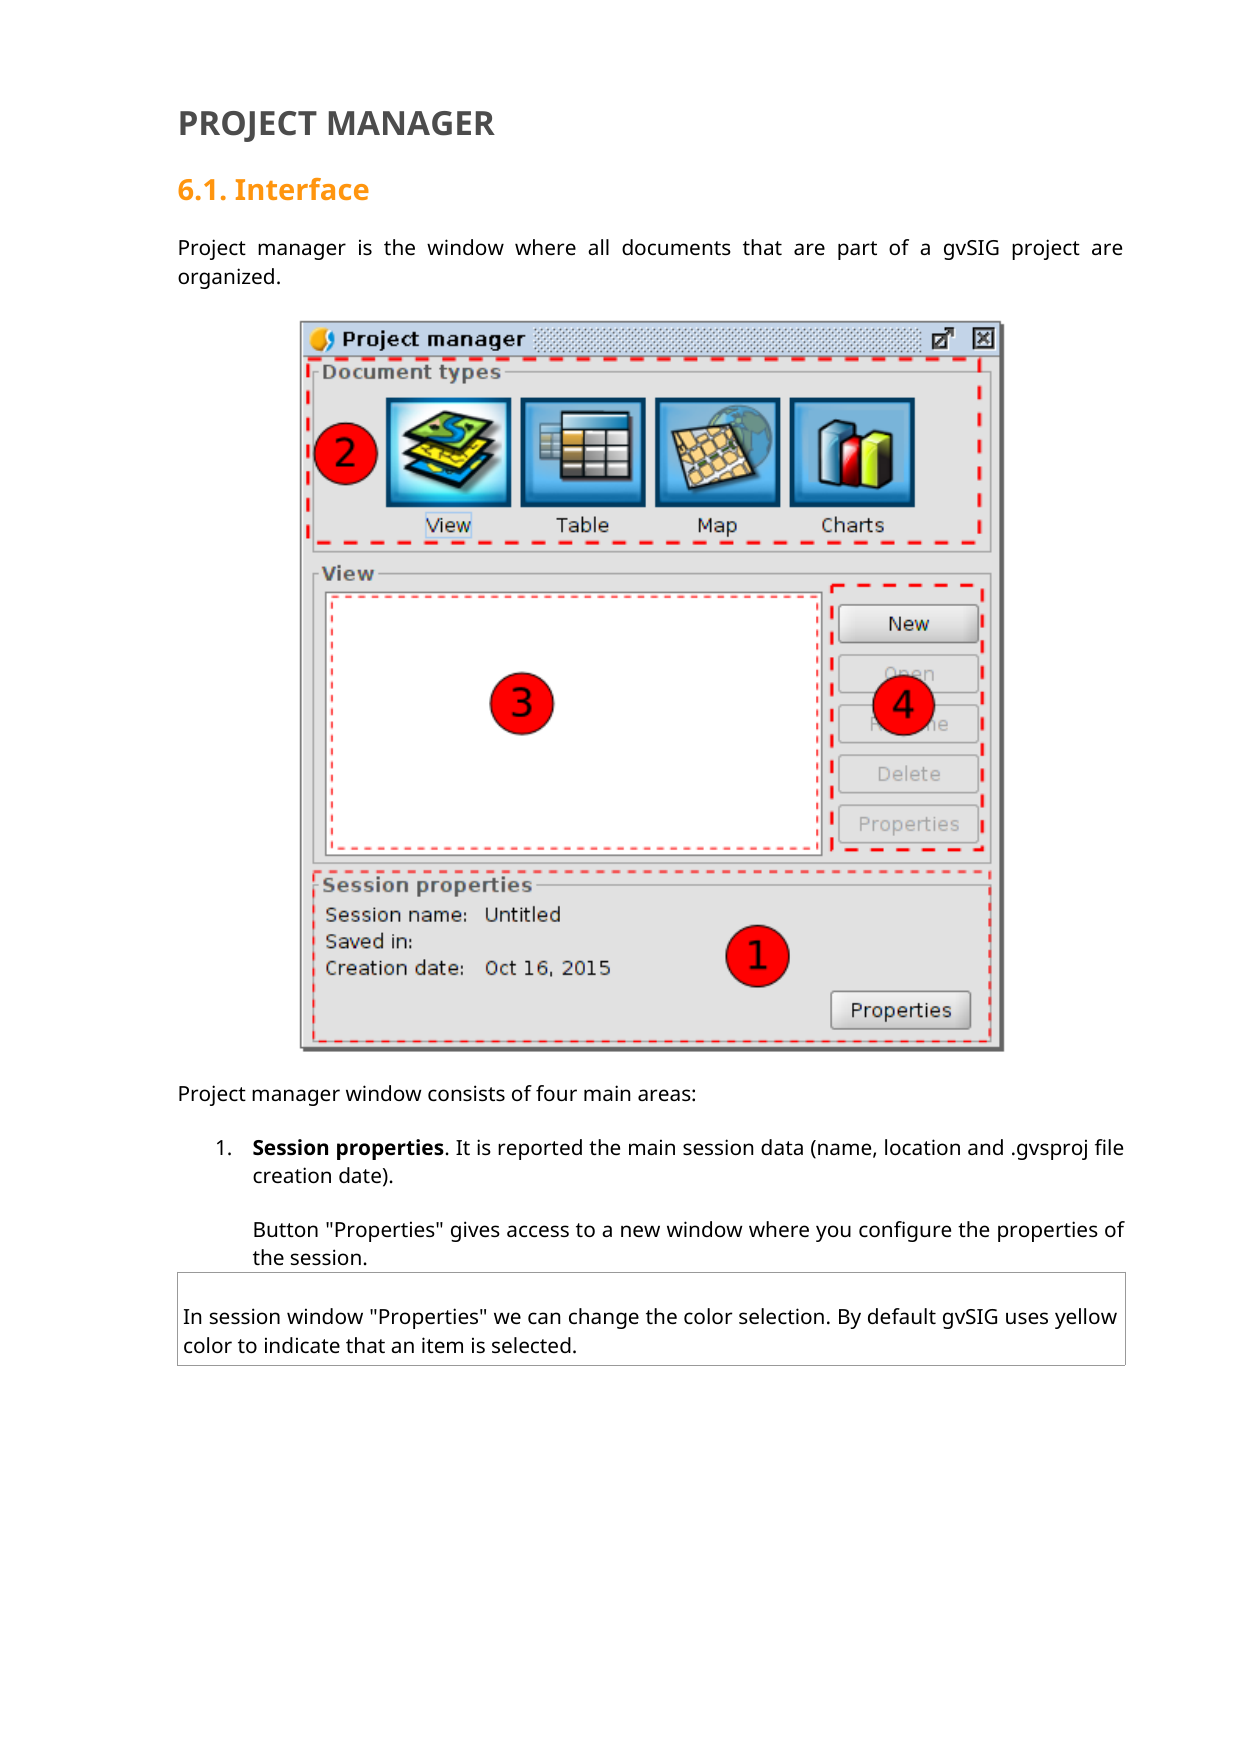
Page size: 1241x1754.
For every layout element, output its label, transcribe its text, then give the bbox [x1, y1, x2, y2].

subtitle PROJECT MANAGER [177, 100, 1125, 145]
list Button "Properties" gives access to a new window where you configure the properties of the session. [215, 1215, 1125, 1272]
text Project manager window consists of four main areas: [177, 1079, 1125, 1108]
list Session properties. It is reported the main session data (name, location and .gvsproj file creation date). [215, 1133, 1125, 1190]
picture [294, 315, 1009, 1055]
table_header In session window "Properties" we can change the color selection. By default gvSIG uses yellow color to indicate that an item is selected. [178, 1273, 1125, 1365]
text Project manager is the window where all documents that are part of a gvSIG project are organized. [177, 233, 1125, 290]
subtitle 6.1. Interface [177, 169, 1125, 208]
